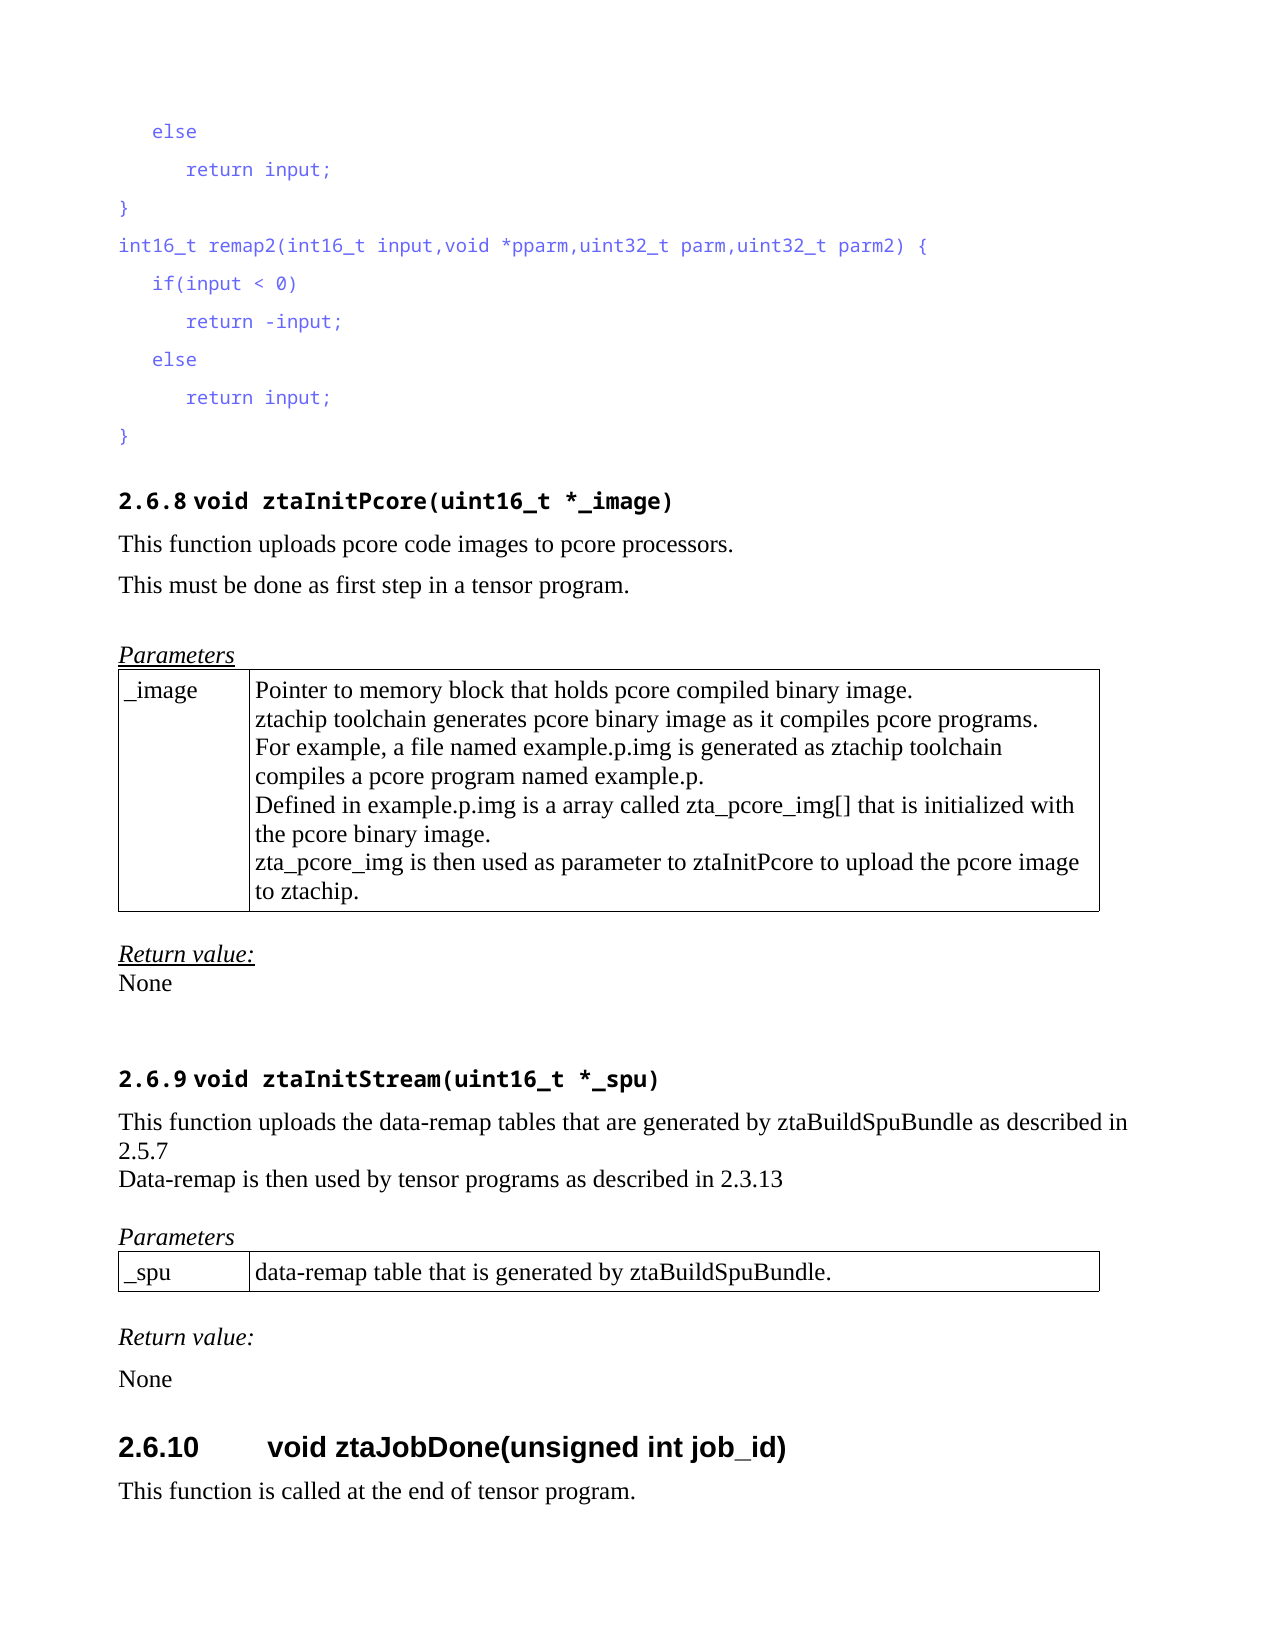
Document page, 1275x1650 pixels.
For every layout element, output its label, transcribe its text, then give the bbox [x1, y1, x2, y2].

text This must be done as first step in a tensor program. [118, 570, 1157, 599]
table_header _image [119, 670, 249, 911]
text Return value: [118, 1322, 1157, 1351]
text None [118, 1364, 1157, 1392]
text Return value: [118, 939, 1157, 968]
text Parameters [118, 640, 1157, 669]
table_header _spu [119, 1252, 249, 1291]
table_header data-remap table that is generated by ztaBuildSpuBundle. [250, 1252, 1099, 1291]
subtitle void ztaInitStream(uint16_t *_spu) [118, 1063, 1157, 1094]
text } [118, 194, 1157, 220]
subtitle void ztaJobDone(unsigned int job_id) [118, 1430, 1157, 1463]
text } [118, 422, 1157, 448]
text return input; [118, 156, 1157, 182]
text Parameters [118, 1222, 1157, 1251]
text else [118, 118, 1157, 144]
text return input; [118, 384, 1157, 410]
text if(input < 0) [118, 270, 1157, 296]
text This function uploads the data-remap tables that are generated by ztaBuildSpuBundle as described in 2.5.7 [118, 1107, 1157, 1164]
text return -input; [118, 308, 1157, 334]
text This function uploads pcore code images to pcore processors. [118, 529, 1157, 558]
text None [118, 968, 1157, 997]
text This function is called at the end of tensor program. [118, 1476, 1157, 1505]
text Data-remap is then used by tensor programs as described in 2.3.13 [118, 1164, 1157, 1193]
text int16_t remap2(int16_t input,void *pparm,uint32_t parm,uint32_t parm2) { [118, 232, 1157, 258]
text else [118, 346, 1157, 372]
subtitle void ztaInitPcore(uint16_t *_image) [118, 485, 1157, 517]
table_header Pointer to memory block that holds pcore compiled binary image. ztachip toolchain generates pcore binary image as it compiles pcore programs. For example, a file named example.p.img is generated as ztachip toolchain compiles a pcore program named example.p. Defined in example.p.img is a array called zta_pcore_img[] that is initialized with the pcore binary image. zta_pcore_img is then used as parameter to ztaInitPcore to upload the pcore image to ztachip. [250, 670, 1099, 911]
